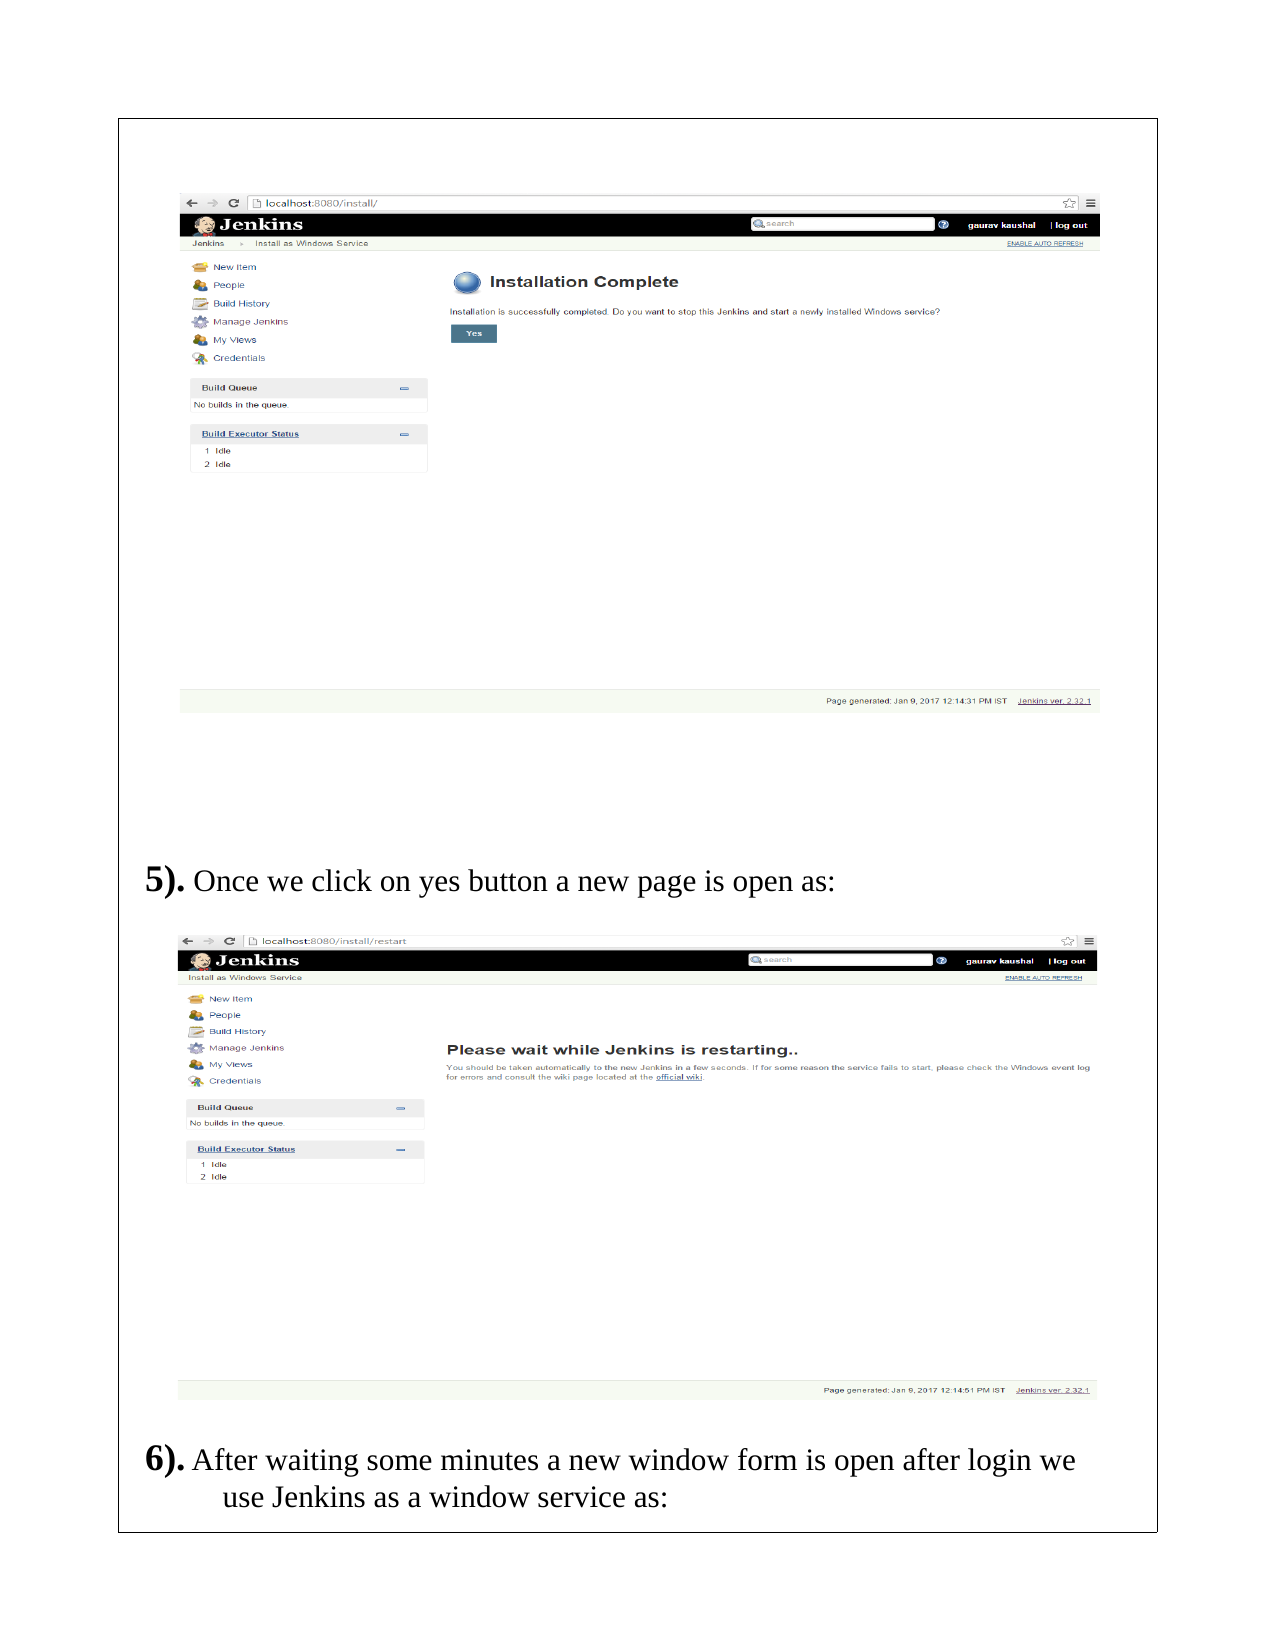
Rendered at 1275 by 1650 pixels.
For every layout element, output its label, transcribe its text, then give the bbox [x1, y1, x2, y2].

picture [179, 193, 1100, 713]
text 5). Once we click on yes button a new page is open as: [121, 856, 1154, 899]
text 6). After waiting some minutes a new window form is open after login we [121, 1435, 1154, 1478]
picture [177, 935, 1098, 1400]
text use Jenkins as a window service as: [121, 1478, 1154, 1514]
